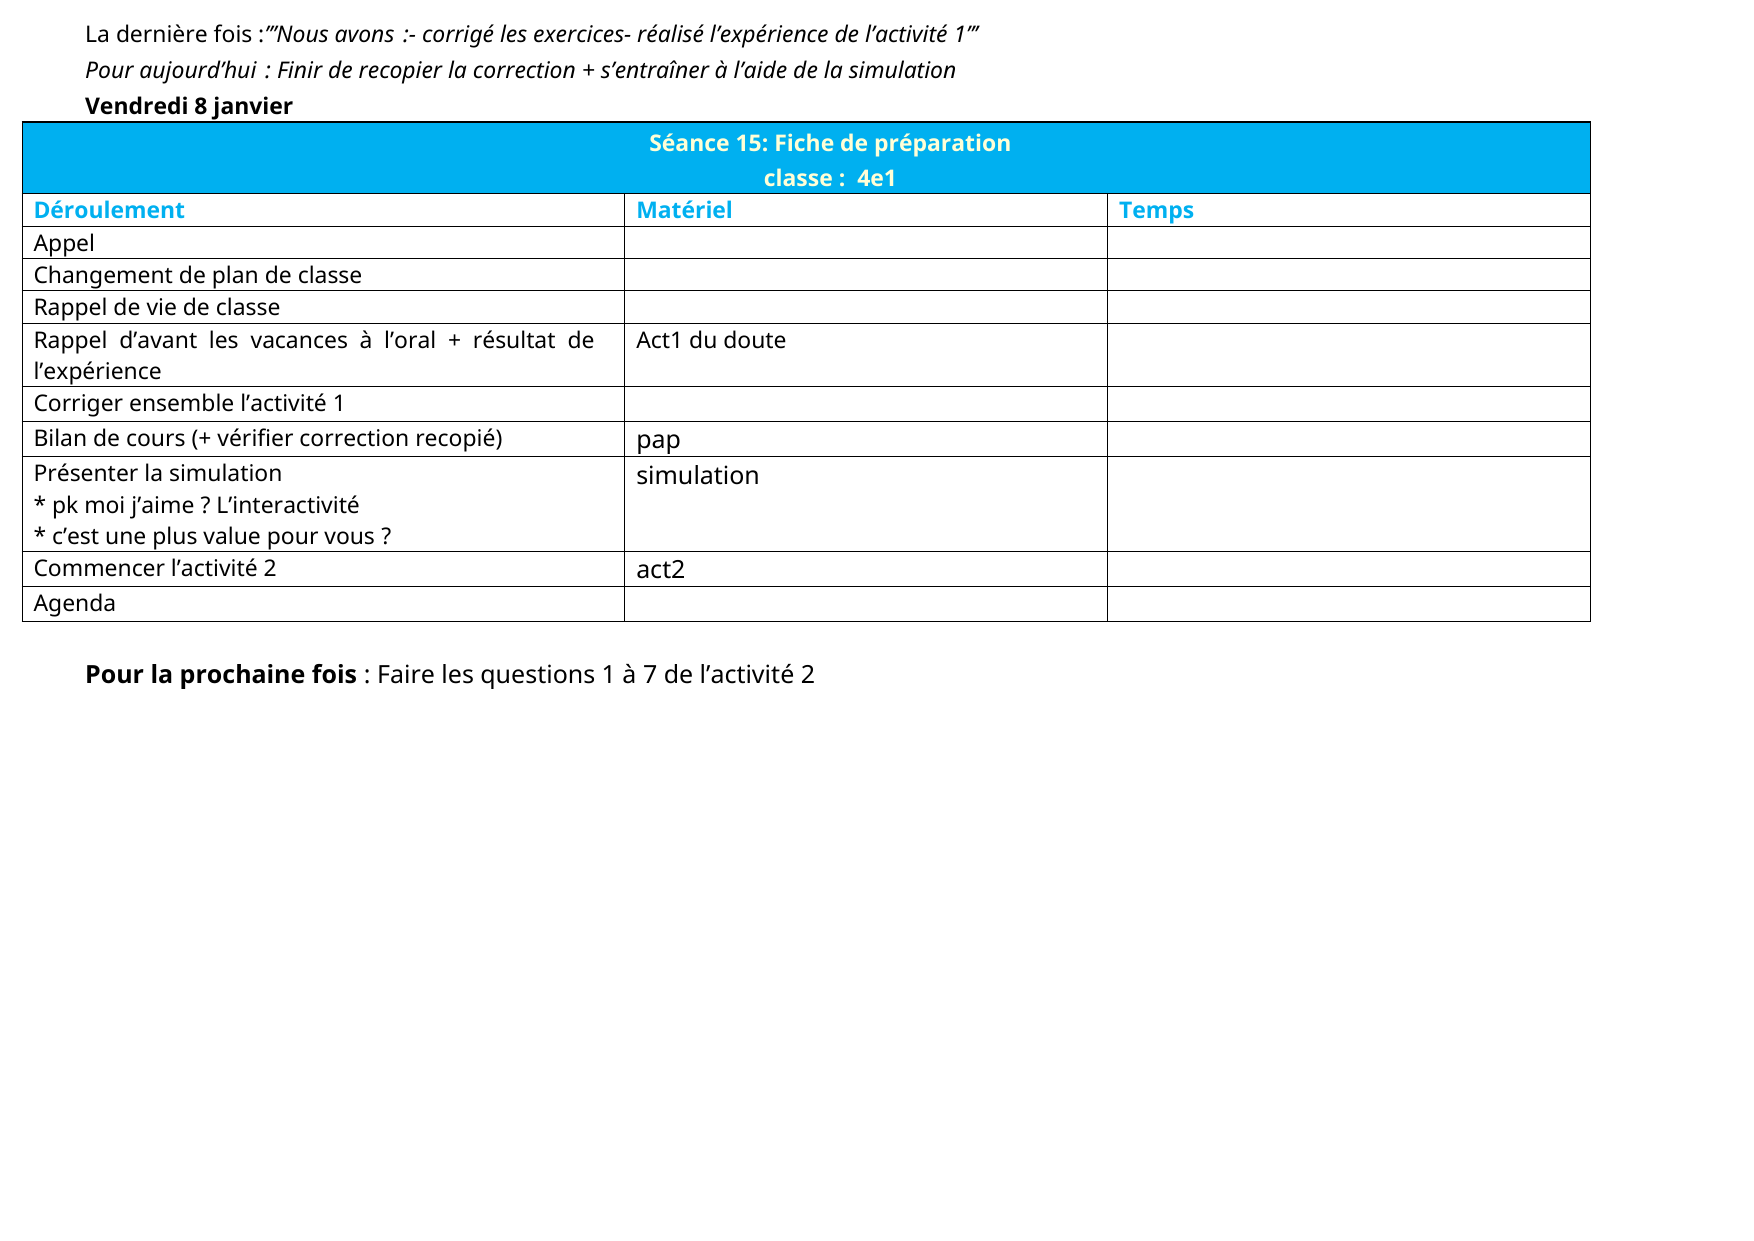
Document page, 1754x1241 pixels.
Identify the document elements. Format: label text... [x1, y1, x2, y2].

table_cell [1108, 387, 1590, 421]
table_cell Déroulement [23, 194, 624, 226]
table_cell [1108, 552, 1590, 586]
table_cell Temps [1108, 194, 1590, 226]
table_cell [625, 259, 1107, 290]
text La dernière fois :’’’Nous avons :- corrigé les exercices- réalisé l’expérience de l’activité 1’’’ [85, 18, 1745, 49]
table_cell [1108, 259, 1590, 290]
table_cell [1108, 324, 1590, 386]
text Pour la prochaine fois : Faire les questions 1 à 7 de l’activité 2 [85, 656, 1745, 690]
table_cell Act1 du doute [625, 324, 1107, 386]
table_cell Bilan de cours (+ vérifier correction recopié) [23, 422, 624, 456]
table_cell [625, 387, 1107, 421]
table_cell Agenda [23, 587, 624, 621]
table_cell Commencer l’activité 2 [23, 552, 624, 586]
table_header Séance 15: Fiche de préparation classe : 4e1 [23, 123, 1590, 193]
table_cell [1108, 291, 1590, 322]
table_cell [1108, 587, 1590, 621]
table_cell Présenter la simulation * pk moi j’aime ? L’interactivité * c’est une plus value pour vous ? [23, 457, 624, 551]
table_cell [625, 587, 1107, 621]
table_cell Appel [23, 227, 624, 258]
table_cell [1108, 422, 1590, 456]
table_cell [625, 227, 1107, 258]
table_cell Rappel d’avant les vacances à l’oral + résultat de l’expérience [23, 324, 624, 386]
text Pour aujourd’hui : Finir de recopier la correction + s’entraîner à l’aide de la simulation [85, 54, 1745, 86]
table_cell Changement de plan de classe [23, 259, 624, 290]
table_cell pap [625, 422, 1107, 456]
table_cell Corriger ensemble l’activité 1 [23, 387, 624, 421]
table_cell Rappel de vie de classe [23, 291, 624, 322]
table_cell [1108, 457, 1590, 551]
text Vendredi 8 janvier [85, 90, 1754, 121]
table_cell [1108, 227, 1590, 258]
table_cell simulation [625, 457, 1107, 551]
table_cell Matériel [625, 194, 1107, 226]
table_cell act2 [625, 552, 1107, 586]
table_cell [625, 291, 1107, 322]
